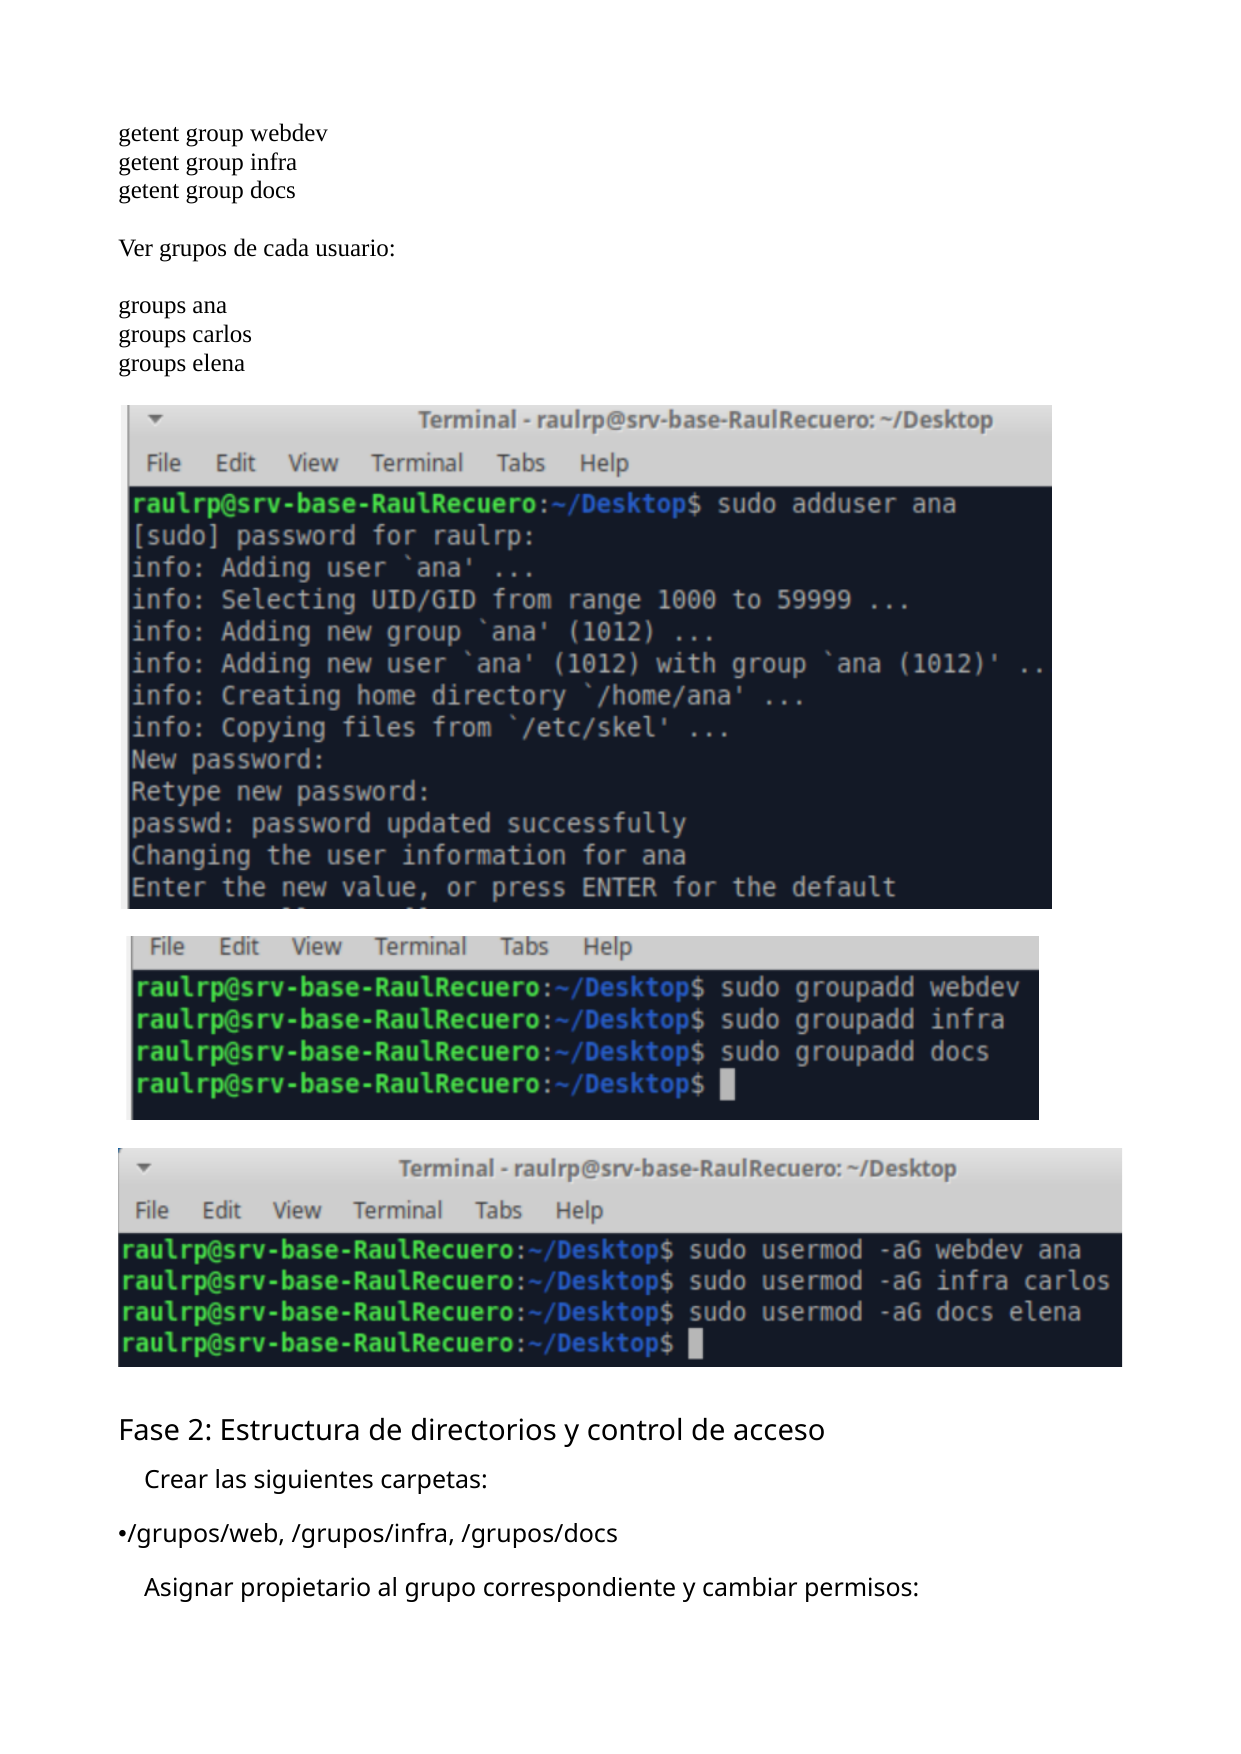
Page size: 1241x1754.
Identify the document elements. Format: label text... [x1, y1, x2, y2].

text getent group webdev [118, 118, 1122, 147]
text getent group infra [118, 147, 1122, 176]
text ✅ Crear las siguientes carpetas: [118, 1462, 1122, 1496]
text ✅ Asignar propietario al grupo correspondiente y cambiar permisos: [118, 1569, 1122, 1603]
picture [120, 405, 1052, 909]
picture [118, 1148, 1123, 1367]
text groups carlos [118, 319, 1122, 348]
text groups ana [118, 291, 1122, 319]
subtitle Fase 2: Estructura de directorios y control de acceso [118, 1410, 1122, 1449]
text Ver grupos de cada usuario: [118, 233, 1122, 262]
picture [126, 936, 1039, 1120]
text getent group docs [118, 176, 1122, 204]
text groups elena [118, 348, 1122, 377]
list /grupos/web, /grupos/infra, /grupos/docs [118, 1516, 1122, 1550]
